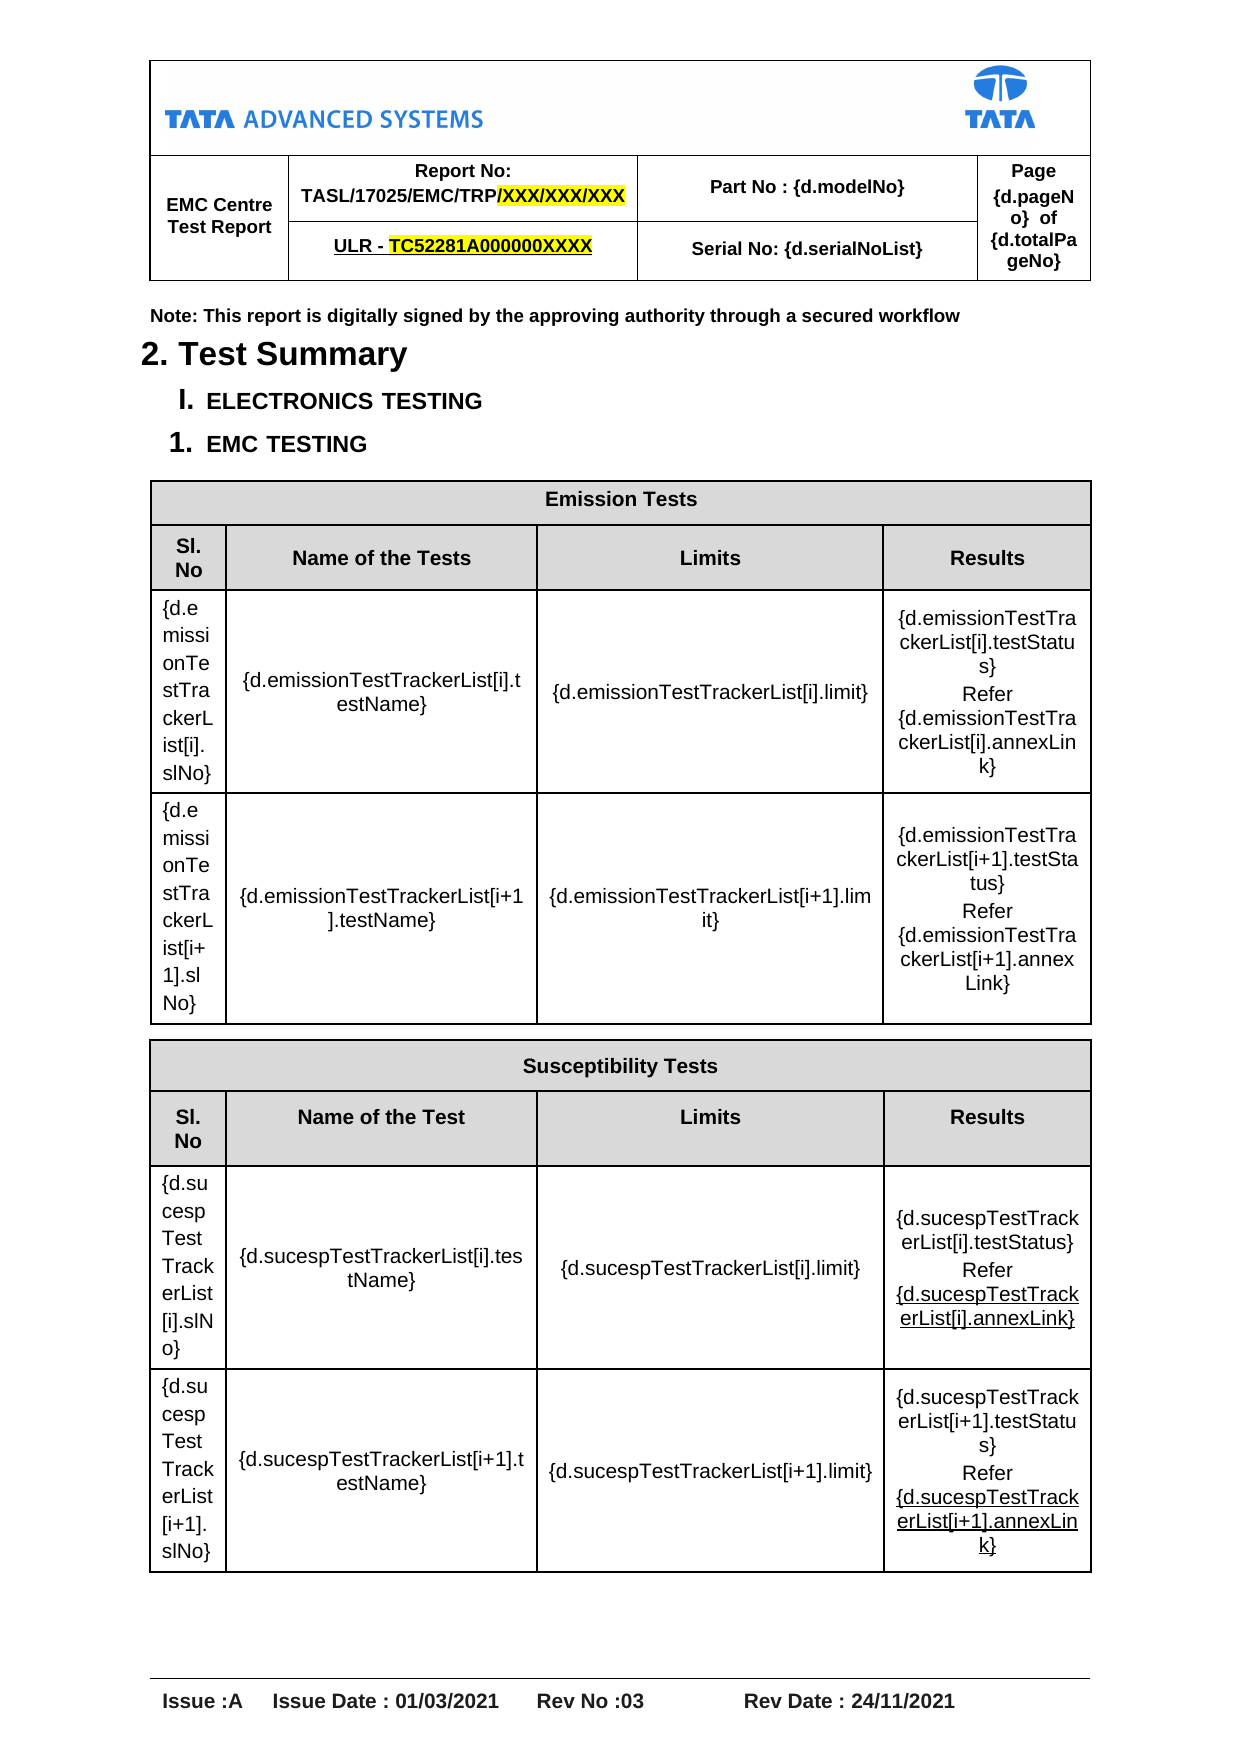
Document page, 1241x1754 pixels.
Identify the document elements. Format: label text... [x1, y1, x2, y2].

table_cell {d.emissionTestTrackerList[i].limit} [538, 591, 882, 792]
table_cell Limits [538, 1092, 883, 1165]
table_cell {d.emissionTestTrackerList[i].testStatus} Refer {d.emissionTestTrackerList[i].annexLink} [884, 591, 1090, 792]
table_cell {d.emissionTestTrackerList[i+1].testStatus} Refer {d.emissionTestTrackerList[i+1].annexLink} [884, 794, 1090, 1022]
table_cell Sl. No [151, 1092, 225, 1165]
picture [165, 65, 1035, 147]
table_cell Results [884, 526, 1090, 589]
table_cell Limits [538, 526, 882, 589]
table_cell Results [885, 1092, 1090, 1165]
table_cell {d.sucespTestTrackerList[i].testName} [227, 1167, 536, 1368]
table_cell Sl. No [152, 526, 225, 589]
table_cell {d.emissionTestTrackerList[i+1].limit} [538, 794, 882, 1022]
table_cell Name of the Tests [227, 526, 536, 589]
table_cell {d.emissionTestTrackerList[i+1].testName} [227, 794, 536, 1022]
table_cell Name of the Test [227, 1092, 536, 1165]
subtitle emc testing [169, 425, 1090, 459]
table_cell {d.emissionTestTrackerList[i+1].slNo} [152, 794, 225, 1022]
table_cell {d.sucespTestTrackerList[i+1].slNo} [151, 1370, 225, 1571]
subtitle electronics testing [178, 382, 1090, 416]
table_cell {d.sucespTestTrackerList[i].limit} [538, 1167, 883, 1368]
table_header Susceptibility Tests [151, 1041, 1090, 1090]
table_cell {d.sucespTestTrackerList[i].slNo} [151, 1167, 225, 1368]
text Note: This report is digitally signed by the approving authority through a secured workflow [150, 305, 1090, 327]
table_cell {d.sucespTestTrackerList[i+1].limit} [538, 1370, 883, 1571]
table_cell {d.sucespTestTrackerList[i+1].testName} [227, 1370, 536, 1571]
table_cell {d.sucespTestTrackerList[i+1].testStatus} Refer {d.sucespTestTrackerList[i+1].annexLink} [885, 1370, 1090, 1571]
table_cell {d.emissionTestTrackerList[i].testName} [227, 591, 536, 792]
table_header Emission Tests [152, 482, 1090, 524]
subtitle Test Summary [141, 334, 1090, 372]
table_cell {d.emissionTestTrackerList[i].slNo} [152, 591, 225, 792]
table_cell {d.sucespTestTrackerList[i].testStatus} Refer {d.sucespTestTrackerList[i].annexLink} [885, 1167, 1090, 1368]
